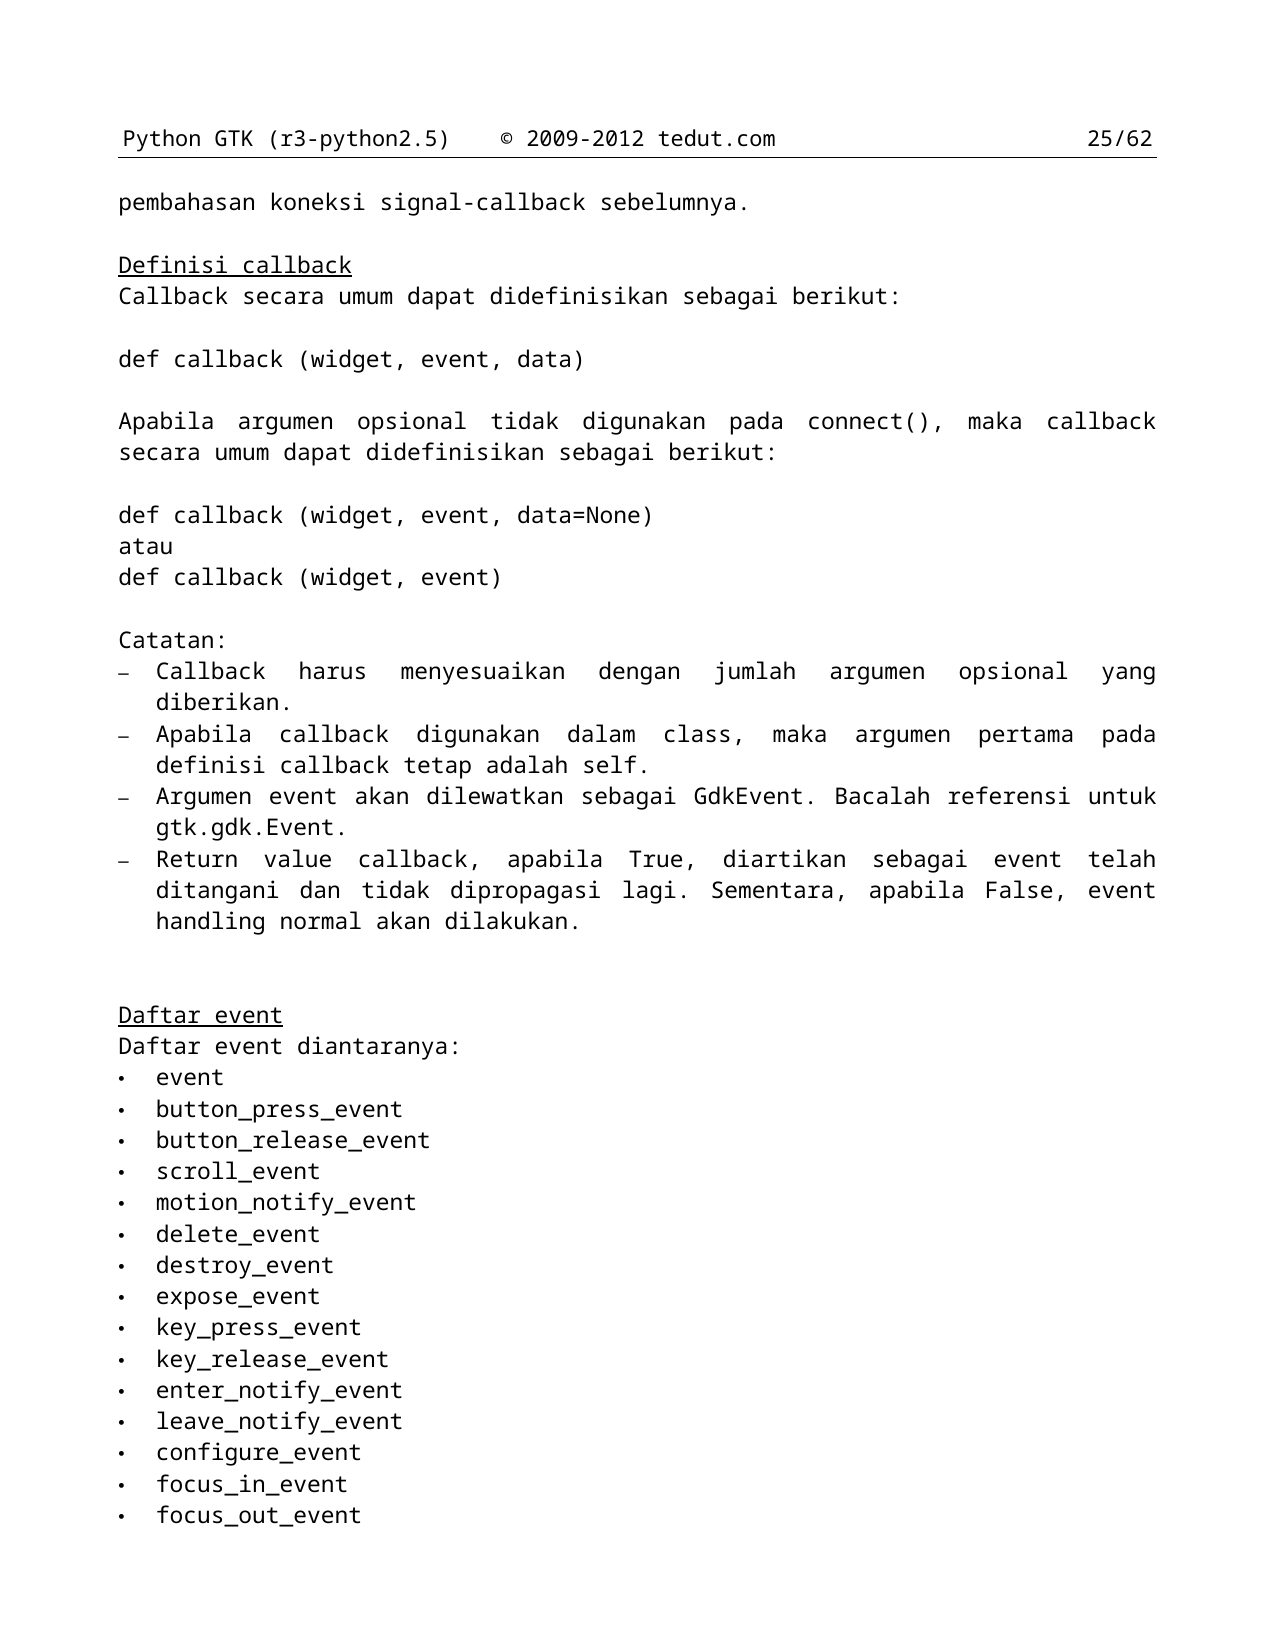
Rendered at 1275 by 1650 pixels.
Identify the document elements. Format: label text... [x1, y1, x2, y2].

list destroy_event [118, 1249, 1157, 1280]
list key_release_event [118, 1342, 1157, 1374]
list scroll_event [118, 1155, 1157, 1186]
list key_press_event [118, 1311, 1157, 1342]
list Argumen event akan dilewatkan sebagai GdkEvent. Bacalah referensi untuk gtk.gdk.Event. [118, 780, 1157, 842]
list enter_notify_event [118, 1374, 1157, 1405]
list Return value callback, apabila True, diartikan sebagai event telah ditangani dan tidak dipropagasi lagi. Sementara, apabila False, event handling normal akan dilakukan. [118, 842, 1157, 936]
text Daftar event diantaranya: [118, 1030, 1157, 1061]
list button_release_event [118, 1124, 1157, 1155]
list expose_event [118, 1280, 1157, 1311]
list leave_notify_event [118, 1405, 1157, 1436]
text Catatan: [118, 624, 1157, 655]
list event [118, 1061, 1157, 1092]
text atau [118, 530, 1157, 561]
text def callback (widget, event) [118, 561, 1157, 592]
text def callback (widget, event, data=None) [118, 499, 1157, 530]
list delete_event [118, 1217, 1157, 1249]
text Apabila argumen opsional tidak digunakan pada connect(), maka callback secara umum dapat didefinisikan sebagai berikut: [118, 405, 1157, 467]
list focus_in_event [118, 1467, 1157, 1499]
list Apabila callback digunakan dalam class, maka argumen pertama pada definisi callback tetap adalah self. [118, 717, 1157, 780]
list focus_out_event [118, 1499, 1157, 1530]
list motion_notify_event [118, 1186, 1157, 1217]
text Daftar event [118, 999, 1157, 1030]
text Definisi callback [118, 249, 1157, 280]
list Callback harus menyesuaikan dengan jumlah argumen opsional yang diberikan. [118, 655, 1157, 717]
text Callback secara umum dapat didefinisikan sebagai berikut: [118, 280, 1157, 311]
list button_press_event [118, 1092, 1157, 1124]
text def callback (widget, event, data) [118, 342, 1157, 374]
text pembahasan koneksi signal-callback sebelumnya. [118, 186, 1157, 217]
list configure_event [118, 1436, 1157, 1467]
